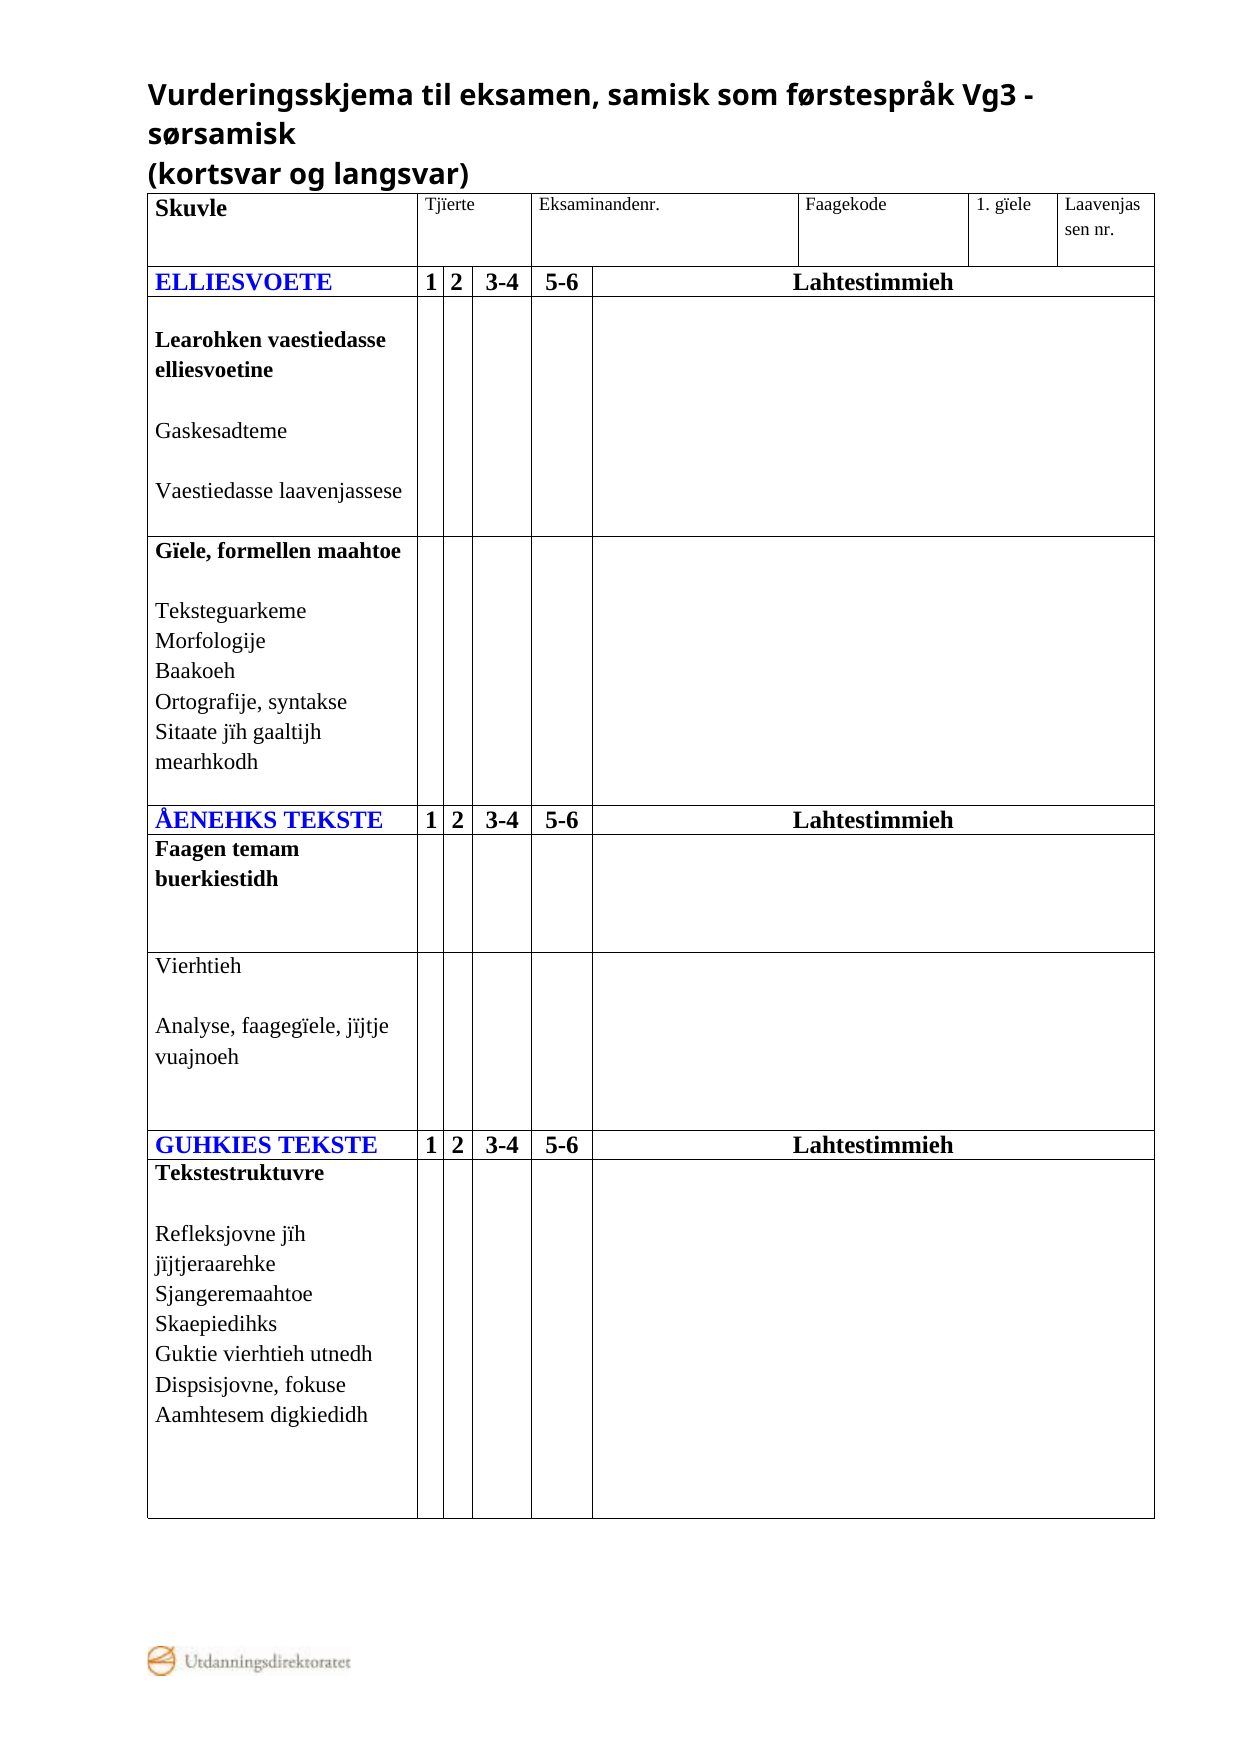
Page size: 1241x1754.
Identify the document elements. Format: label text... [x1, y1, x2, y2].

table_cell [473, 1160, 531, 1518]
table_header Laavenjassen nr. [1058, 194, 1154, 266]
table_cell [532, 835, 592, 952]
table_cell [473, 953, 531, 1129]
table_cell [593, 953, 1154, 1129]
table_cell 5-6 [532, 267, 592, 296]
table_cell [532, 537, 592, 805]
table_cell [473, 537, 531, 805]
table_cell 2 [444, 267, 472, 296]
table_cell [444, 835, 472, 952]
table_cell Tekstestruktuvre Refleksjovne jïh jïjtjeraarehke Sjangeremaahtoe Skaepiedihks Guktie vierhtieh utnedh Dispsisjovne, fokuse Aamhtesem digkiedidh [148, 1160, 417, 1518]
table_cell [418, 537, 443, 805]
table_header Skuvle [148, 194, 417, 266]
table_cell Learohken vaestiedasse elliesvoetine Gaskesadteme Vaestiedasse laavenjassese [148, 297, 417, 536]
table_cell [444, 1160, 472, 1518]
table_cell Lahtestimmieh [593, 267, 1154, 296]
table_cell [473, 835, 531, 952]
table_cell 2 [444, 1131, 472, 1159]
picture [147, 1646, 351, 1676]
table_cell 1 [418, 806, 443, 834]
table_cell GUHKIES TEKSTE [148, 1131, 417, 1159]
table_cell [418, 1160, 443, 1518]
table_cell [418, 297, 443, 536]
table_cell ELLIESVOETE [148, 267, 417, 296]
table_cell [473, 297, 531, 536]
table_cell [532, 1160, 592, 1518]
table_header Eksaminandenr. [532, 194, 798, 266]
table_cell [593, 537, 1154, 805]
table_cell [593, 1160, 1154, 1518]
table_cell 2 [444, 806, 472, 834]
table_header 1. gïele [969, 194, 1057, 266]
table_cell 3-4 [473, 806, 531, 834]
table_cell Lahtestimmieh [593, 1131, 1154, 1159]
table_cell [593, 297, 1154, 536]
table_header Tjïerte [418, 194, 531, 266]
table_cell 1 [418, 267, 443, 296]
table_cell Gïele, formellen maahtoe Teksteguarkeme Morfologije Baakoeh Ortografije, syntakse Sitaate jïh gaaltijh mearhkodh [148, 537, 417, 805]
table_cell [532, 297, 592, 536]
table_cell Lahtestimmieh [593, 806, 1154, 834]
table_cell [593, 835, 1154, 952]
table_cell [532, 953, 592, 1129]
table_cell Faagen temam buerkiestidh [148, 835, 417, 952]
table_cell 3-4 [473, 1131, 531, 1159]
table_cell 5-6 [532, 1131, 592, 1159]
table_cell [444, 953, 472, 1129]
table_cell 3-4 [473, 267, 531, 296]
table_header Faagekode [799, 194, 968, 266]
table_cell [418, 953, 443, 1129]
table_cell Vierhtieh Analyse, faagegïele, jïjtje vuajnoeh [148, 953, 417, 1129]
table_cell 1 [418, 1131, 443, 1159]
table_cell 5-6 [532, 806, 592, 834]
table_cell ÅENEHKS TEKSTE [148, 806, 417, 834]
table_cell [418, 835, 443, 952]
table_cell [444, 297, 472, 536]
table_cell [444, 537, 472, 805]
